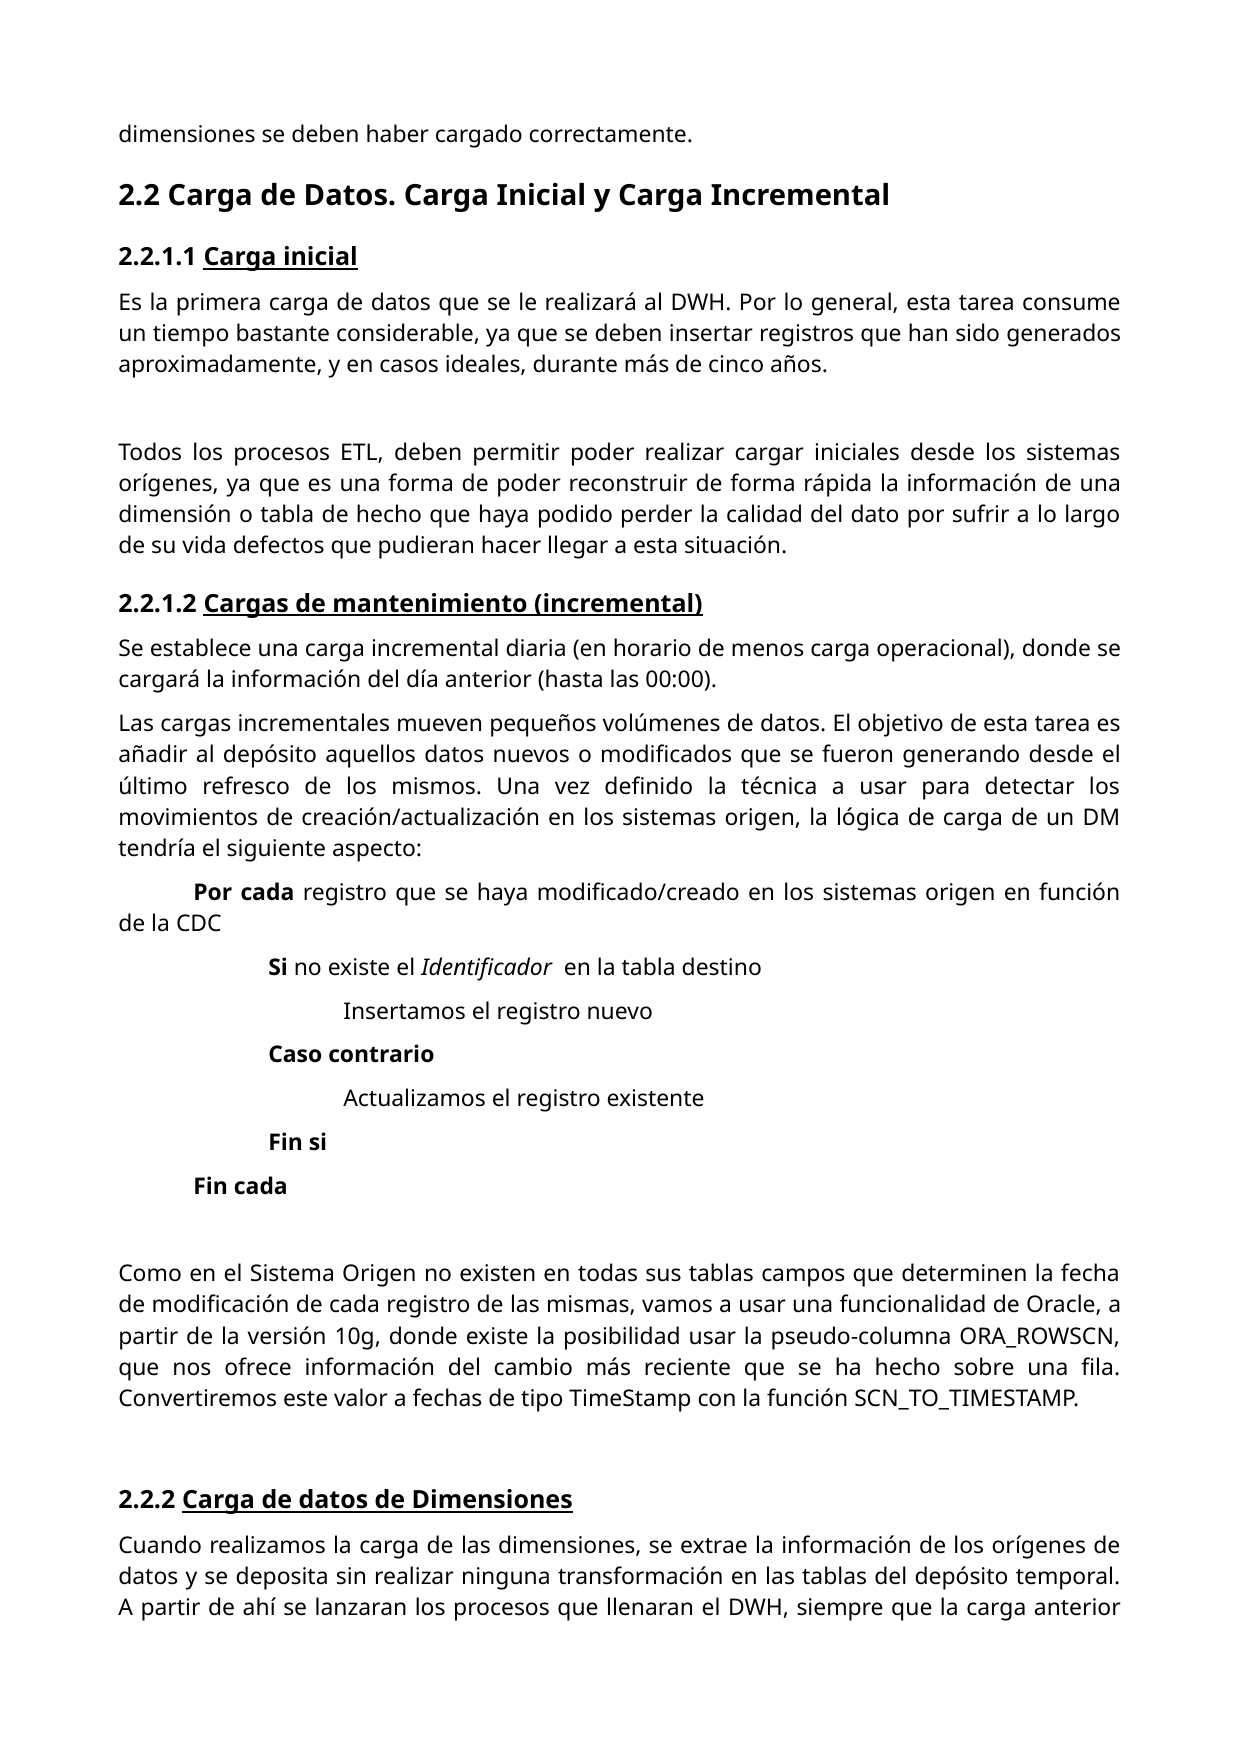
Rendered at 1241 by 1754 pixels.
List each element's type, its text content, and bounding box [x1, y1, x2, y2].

text Las cargas incrementales mueven pequeños volúmenes de datos. El objetivo de esta tarea es añadir al depósito aquellos datos nuevos o modificados que se fueron generando desde el último refresco de los mismos. Una vez definido la técnica a usar para detectar los movimientos de creación/actualización en los sistemas origen, la lógica de carga de un DM tendría el siguiente aspecto: [118, 707, 1122, 863]
text Si no existe el Identificador en la tabla destino [118, 951, 1122, 982]
subtitle Carga de datos de Dimensiones [118, 1482, 1122, 1516]
text Fin si [118, 1126, 1122, 1157]
text Caso contrario [118, 1038, 1122, 1070]
text Fin cada [118, 1170, 1122, 1201]
text Es la primera carga de datos que se le realizará al DWH. Por lo general, esta tarea consume un tiempo bastante considerable, ya que se deben insertar registros que han sido generados aproximadamente, y en casos ideales, durante más de cinco años. [118, 286, 1122, 379]
text Todos los procesos ETL, deben permitir poder realizar cargar iniciales desde los sistemas orígenes, ya que es una forma de poder reconstruir de forma rápida la información de una dimensión o tabla de hecho que haya podido perder la calidad del dato por sufrir a lo largo de su vida defectos que pudieran hacer llegar a esta situación. [118, 436, 1122, 561]
text Cuando realizamos la carga de las dimensiones, se extrae la información de los orígenes de datos y se deposita sin realizar ninguna transformación en las tablas del depósito temporal. A partir de ahí se lanzaran los procesos que llenaran el DWH, siempre que la carga anterior [118, 1529, 1122, 1622]
subtitle Cargas de mantenimiento (incremental) [118, 586, 1122, 620]
text Como en el Sistema Origen no existen en todas sus tablas campos que determinen la fecha de modificación de cada registro de las mismas, vamos a usar una funcionalidad de Oracle, a partir de la versión 10g, donde existe la posibilidad usar la pseudo-columna ORA_ROWSCN, que nos ofrece información del cambio más reciente que se ha hecho sobre una fila. Convertiremos este valor a fechas de tipo TimeStamp con la función SCN_TO_TIMESTAMP. [118, 1257, 1122, 1413]
subtitle Carga de Datos. Carga Inicial y Carga Incremental [118, 174, 1122, 214]
subtitle Carga inicial [118, 239, 1122, 273]
text Insertamos el registro nuevo [118, 995, 1122, 1026]
text dimensiones se deben haber cargado correctamente. [118, 118, 1122, 149]
text Se establece una carga incremental diaria (en horario de menos carga operacional), donde se cargará la información del día anterior (hasta las 00:00). [118, 632, 1122, 695]
text Actualizamos el registro existente [118, 1082, 1122, 1113]
text Por cada registro que se haya modificado/creado en los sistemas origen en función de la CDC [118, 876, 1122, 938]
